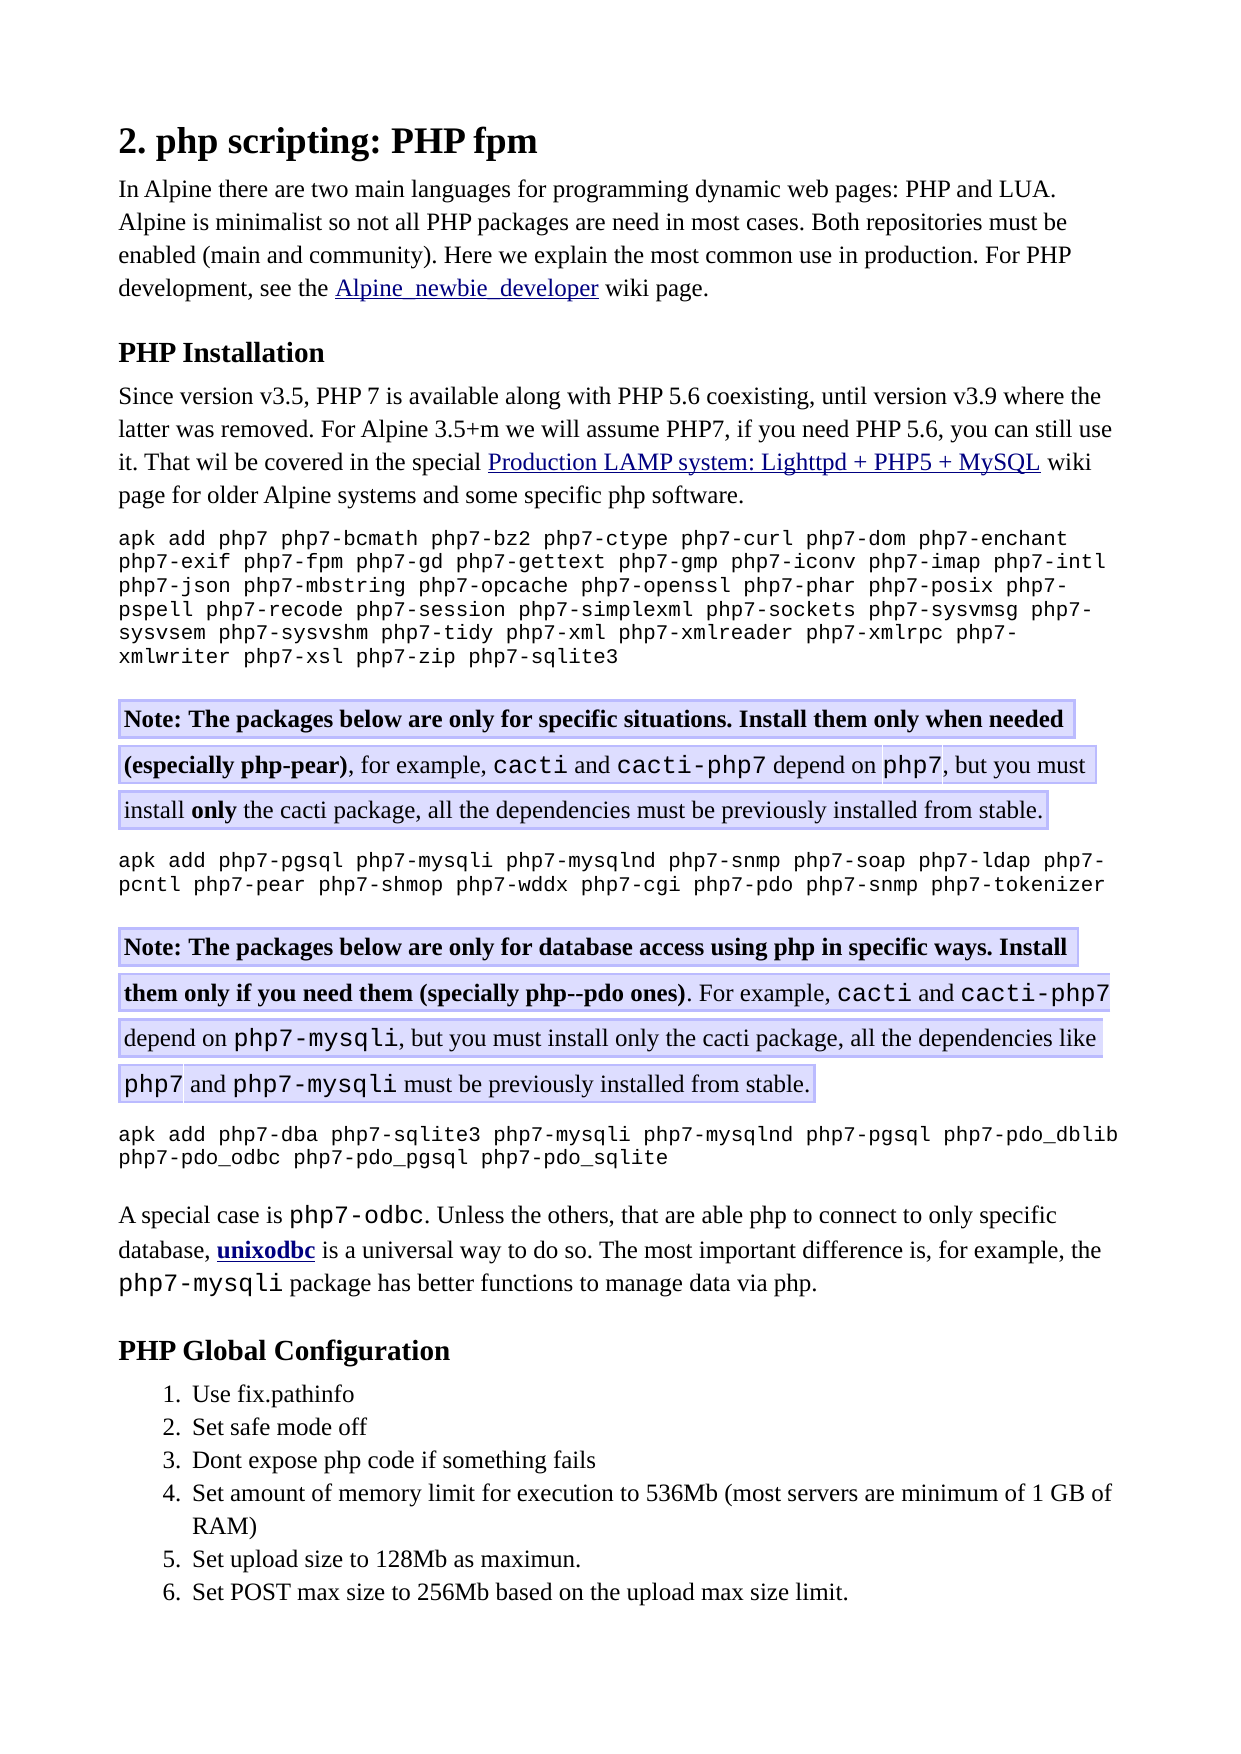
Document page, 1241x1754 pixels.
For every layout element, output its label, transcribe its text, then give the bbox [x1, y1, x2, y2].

text apk add php7 php7-bcmath php7-bz2 php7-ctype php7-curl php7-dom php7-enchant php7-exif php7-fpm php7-gd php7-gettext php7-gmp php7-iconv php7-imap php7-intl php7-json php7-mbstring php7-opcache php7-openssl php7-phar php7-posix php7-pspell php7-recode php7-session php7-simplexml php7-sockets php7-sysvmsg php7-sysvsem php7-sysvshm php7-tidy php7-xml php7-xmlreader php7-xmlrpc php7-xmlwriter php7-xsl php7-zip php7-sqlite3 [118, 528, 1122, 669]
list Dont expose php code if something fails [162, 1445, 1122, 1474]
text apk add php7-dba php7-sqlite3 php7-mysqli php7-mysqlnd php7-pgsql php7-pdo_dblib php7-pdo_odbc php7-pdo_pgsql php7-pdo_sqlite [118, 1124, 1122, 1171]
text Since version v3.5, PHP 7 is available along with PHP 5.6 coexisting, until version v3.9 where the latter was removed. For Alpine 3.5+m we will assume PHP7, if you need PHP 5.6, you can still use it. That wil be covered in the special Production LAMP system: Lighttpd + PHP5 + MySQL wiki page for older Alpine systems and some specific php software. [118, 381, 1122, 509]
text Note: The packages below are only for specific situations. Install them only when needed (especially php-pear), for example, cacti and cacti-php7 depend on php7, but you must install only the cacti package, all the dependencies must be previously installed from stable. [118, 699, 1122, 830]
subtitle PHP Installation [118, 335, 1122, 368]
subtitle PHP Global Configuration [118, 1333, 1122, 1367]
list Use fix.pathinfo [162, 1379, 1122, 1408]
text In Alpine there are two main languages for programming dynamic web pages: PHP and LUA. Alpine is minimalist so not all PHP packages are need in most cases. Both repositories must be enabled (main and community). Here we explain the most common use in production. For PHP development, see the Alpine_newbie_developer wiki page. [118, 174, 1122, 302]
text A special case is php7-odbc. Unless the others, that are able php to connect to only specific database, unixodbc is a universal way to do so. The most important difference is, for example, the php7-mysqli package has better functions to manage data via php. [118, 1200, 1122, 1299]
list Set upload size to 128Mb as maximun. [162, 1544, 1122, 1573]
list Set safe mode off [162, 1412, 1122, 1441]
list Set amount of memory limit for execution to 536Mb (most servers are minimum of 1 GB of RAM) [162, 1478, 1122, 1540]
list Set POST max size to 256Mb based on the upload max size limit. [162, 1577, 1122, 1606]
text Note: The packages below are only for database access using php in specific ways. Install them only if you need them (specially php--pdo ones). For example, cacti and cacti-php7 depend on php7-mysqli, but you must install only the cacti package, all the dependencies like php7 and php7-mysqli must be previously installed from stable. [118, 927, 1122, 1103]
subtitle 2. php scripting: PHP fpm [118, 118, 1122, 161]
text apk add php7-pgsql php7-mysqli php7-mysqlnd php7-snmp php7-soap php7-ldap php7-pcntl php7-pear php7-shmop php7-wddx php7-cgi php7-pdo php7-snmp php7-tokenizer [118, 850, 1122, 897]
